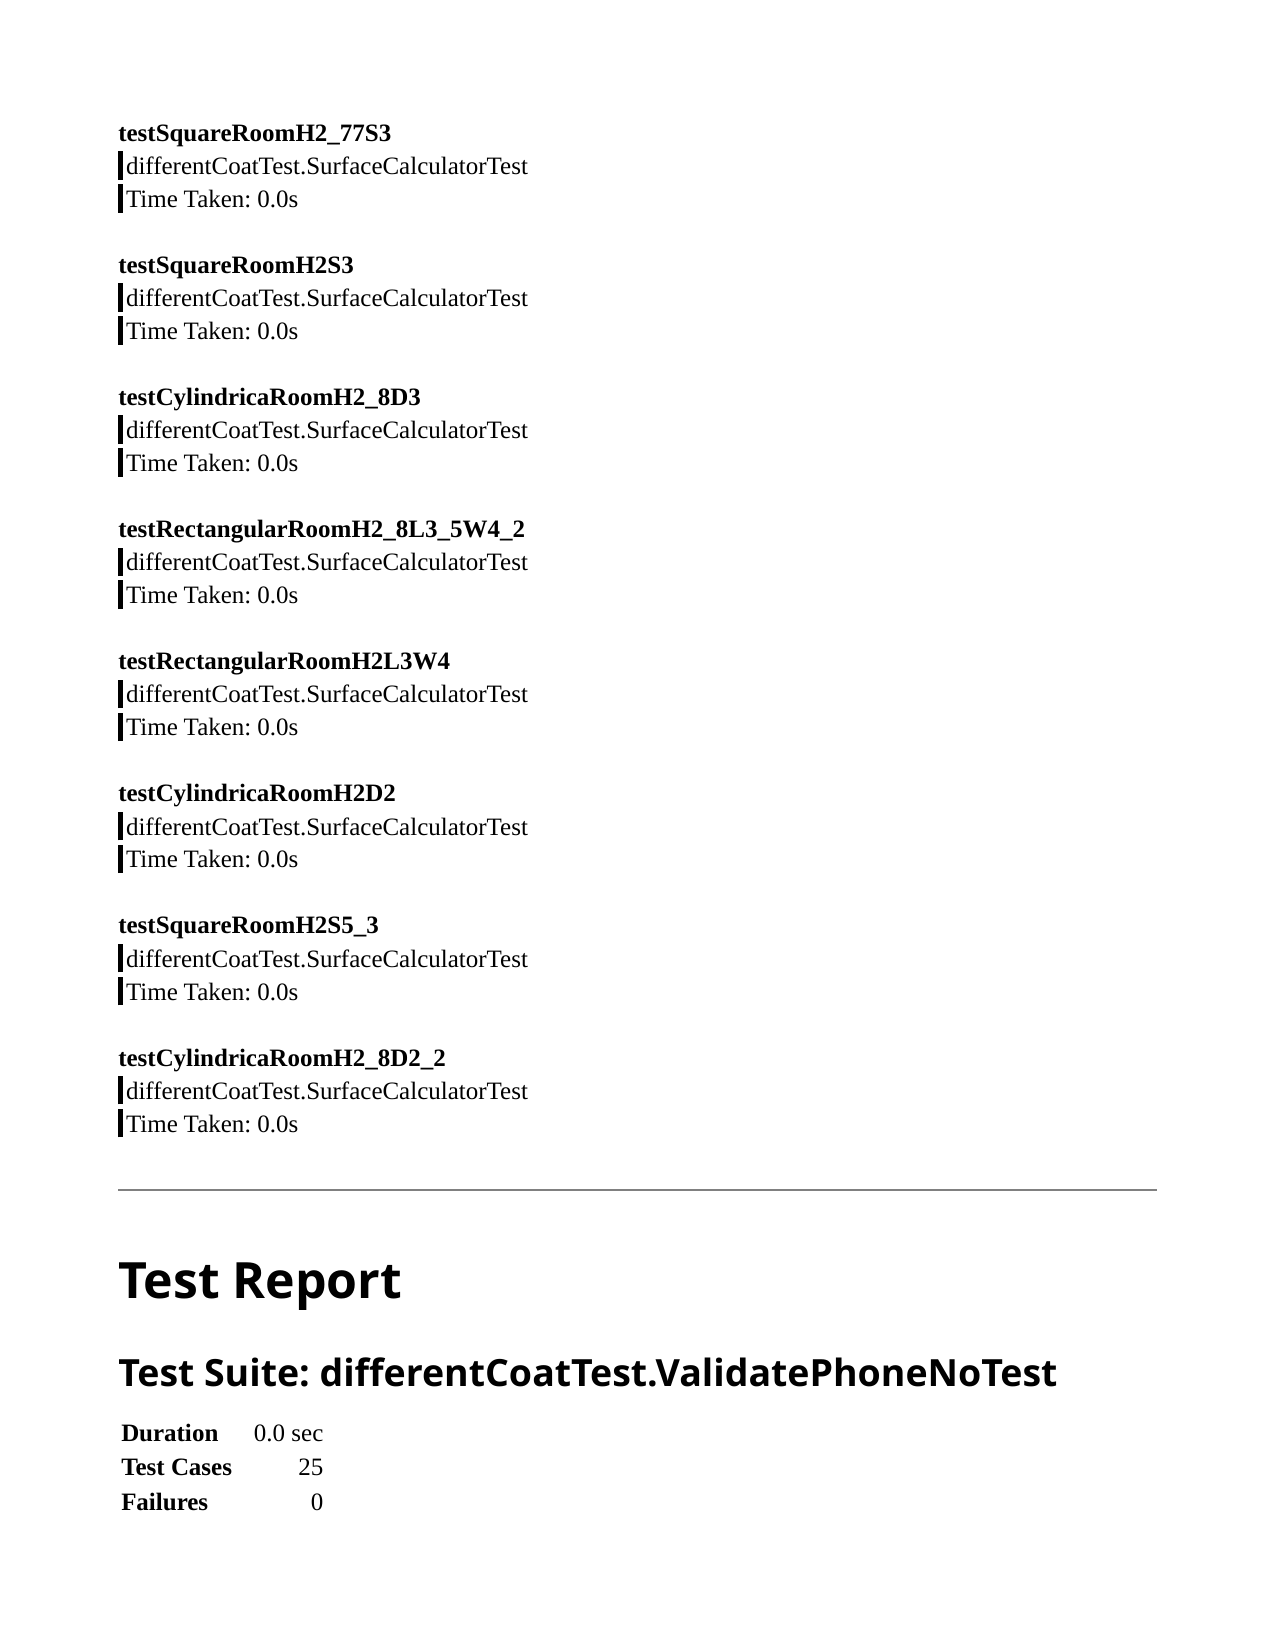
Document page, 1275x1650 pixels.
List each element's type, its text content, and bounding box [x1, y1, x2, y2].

text testSquareRoomH2S5_3 differentCoatTest.SurfaceCalculatorTest Time Taken: 0.0s [118, 911, 1157, 1005]
text testSquareRoomH2S3 differentCoatTest.SurfaceCalculatorTest Time Taken: 0.0s [118, 250, 1157, 345]
subtitle Test Report [118, 1245, 1157, 1313]
table_cell 0 [241, 1484, 326, 1519]
subtitle Test Suite: differentCoatTest.ValidatePhoneNoTest [118, 1347, 1157, 1398]
text testRectangularRoomH2L3W4 differentCoatTest.SurfaceCalculatorTest Time Taken: 0.0s [118, 646, 1157, 741]
text testCylindricaRoomH2D2 differentCoatTest.SurfaceCalculatorTest Time Taken: 0.0s [118, 778, 1157, 873]
table_header 0.0 sec [241, 1415, 326, 1449]
text testRectangularRoomH2_8L3_5W4_2 differentCoatTest.SurfaceCalculatorTest Time Taken: 0.0s [118, 514, 1157, 609]
table_cell Failures [118, 1484, 241, 1519]
table_cell 25 [241, 1450, 326, 1484]
text testSquareRoomH2_77S3 differentCoatTest.SurfaceCalculatorTest Time Taken: 0.0s [118, 118, 1157, 213]
text testCylindricaRoomH2_8D2_2 differentCoatTest.SurfaceCalculatorTest Time Taken: 0.0s [118, 1043, 1157, 1137]
text testCylindricaRoomH2_8D3 differentCoatTest.SurfaceCalculatorTest Time Taken: 0.0s [118, 382, 1157, 477]
table_header Duration [118, 1415, 241, 1449]
table_cell Test Cases [118, 1450, 241, 1484]
